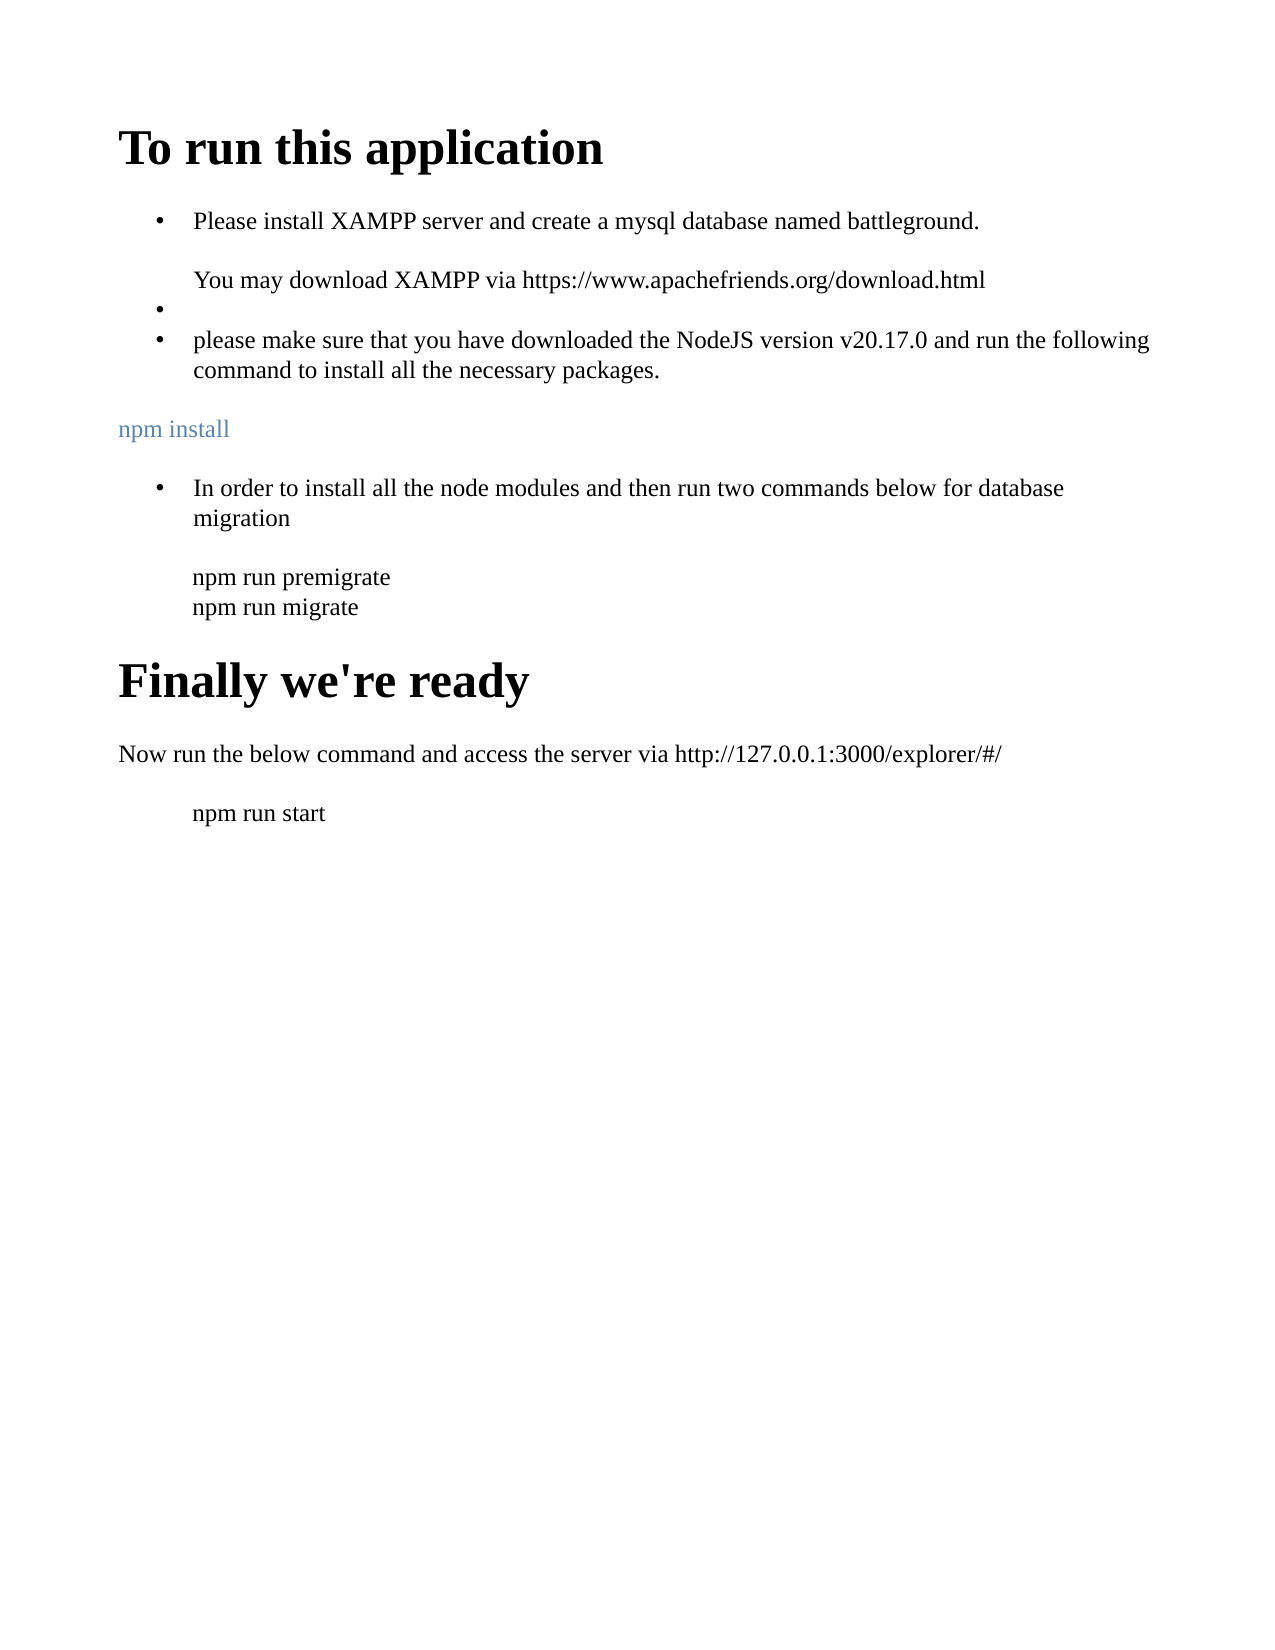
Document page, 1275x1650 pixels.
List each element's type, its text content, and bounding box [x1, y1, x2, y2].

text Now run the below command and access the server via http://127.0.0.1:3000/explorer/#/ [118, 738, 1157, 767]
list please make sure that you have downloaded the NodeJS version v20.17.0 and run the following command to install all the necessary packages. [156, 324, 1157, 383]
list In order to install all the node modules and then run two commands below for database migration [156, 472, 1157, 532]
list Please install XAMPP server and create a mysql database named battleground. You may download XAMPP via https://www.apachefriends.org/download.html [156, 205, 1157, 294]
text Finally we're ready [118, 651, 1157, 708]
text npm run premigrate [118, 562, 1157, 591]
text npm install [118, 413, 1157, 443]
text npm run start [118, 797, 1157, 827]
text npm run migrate [118, 591, 1157, 621]
text To run this application [118, 118, 1157, 176]
